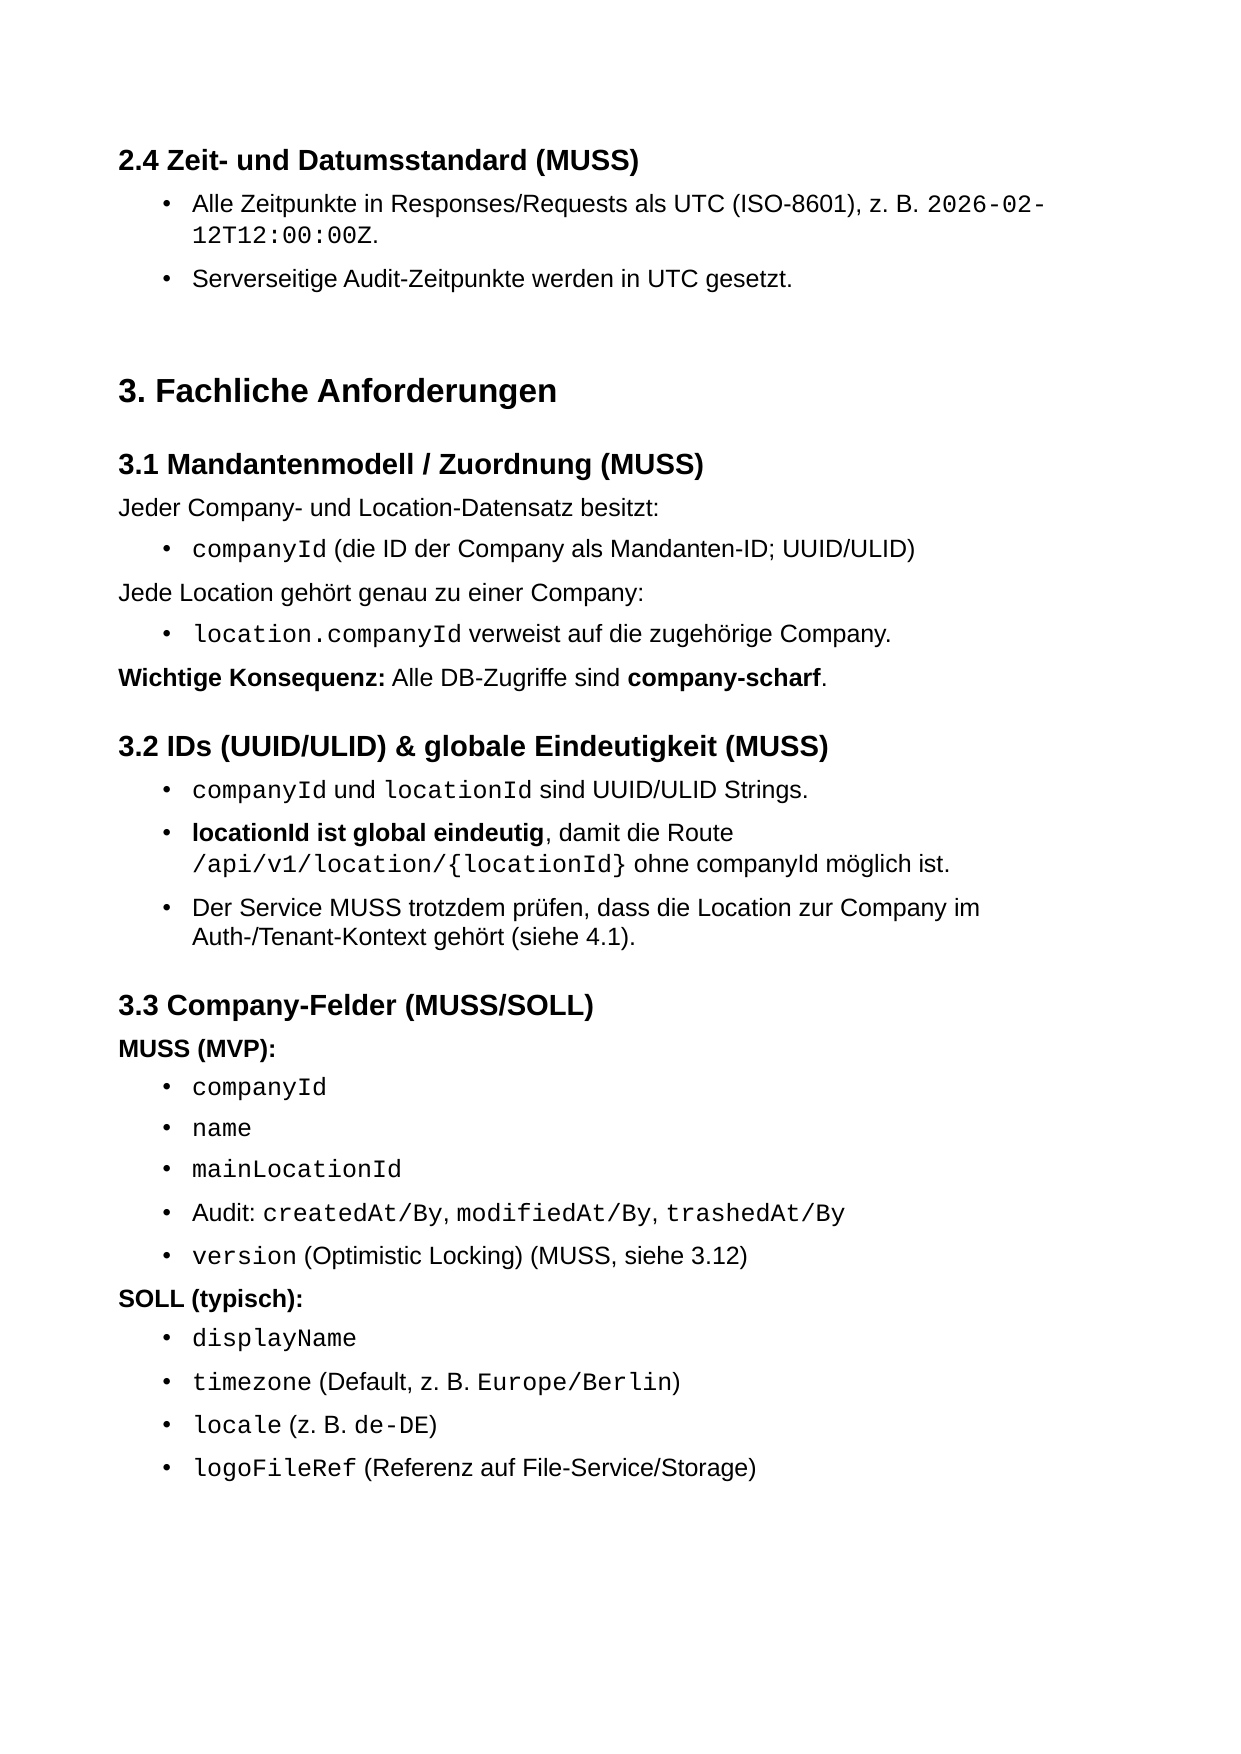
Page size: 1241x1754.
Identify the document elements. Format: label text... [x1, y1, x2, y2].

text MUSS (MVP): [118, 1034, 1122, 1062]
list companyId (die ID der Company als Mandanten-ID; UUID/ULID) [162, 534, 1122, 565]
text SOLL (typisch): [118, 1284, 1122, 1313]
list location.companyId verweist auf die zugehörige Company. [162, 619, 1122, 650]
list Der Service MUSS trotzdem prüfen, dass die Location zur Company im Auth-/Tenant-Kontext gehört (siehe 4.1). [162, 893, 1122, 950]
list Serverseitige Audit-Zeitpunkte werden in UTC gesetzt. [162, 263, 1122, 292]
subtitle 3.3 Company-Felder (MUSS/SOLL) [118, 988, 1122, 1021]
list logoFileRef (Referenz auf File-Service/Storage) [162, 1453, 1122, 1484]
text Wichtige Konsequenz: Alle DB-Zugriffe sind company-scharf. [118, 662, 1122, 691]
list displayName [162, 1326, 1122, 1354]
subtitle 2.4 Zeit- und Datumsstandard (MUSS) [118, 143, 1122, 177]
text Jede Location gehört genau zu einer Company: [118, 578, 1122, 607]
subtitle 3. Fachliche Anforderungen [118, 371, 1122, 409]
list mainLocationId [162, 1157, 1122, 1185]
list companyId und locationId sind UUID/ULID Strings. [162, 775, 1122, 806]
list locationId ist global eindeutig, damit die Route /api/v1/location/{locationId} ohne companyId möglich ist. [162, 818, 1122, 880]
list timezone (Default, z. B. Europe/Berlin) [162, 1366, 1122, 1397]
subtitle 3.2 IDs (UUID/ULID) & globale Eindeutigkeit (MUSS) [118, 729, 1122, 762]
list Audit: createdAt/By, modifiedAt/By, trashedAt/By [162, 1197, 1122, 1228]
list version (Optimistic Locking) (MUSS, siehe 3.12) [162, 1241, 1122, 1272]
text Jeder Company- und Location-Datensatz besitzt: [118, 493, 1122, 522]
list locale (z. B. de-DE) [162, 1410, 1122, 1441]
list companyId [162, 1075, 1122, 1103]
list Alle Zeitpunkte in Responses/Requests als UTC (ISO-8601), z. B. 2026-02-12T12:00:00Z. [162, 189, 1122, 251]
list name [162, 1116, 1122, 1144]
subtitle 3.1 Mandantenmodell / Zuordnung (MUSS) [118, 447, 1122, 481]
